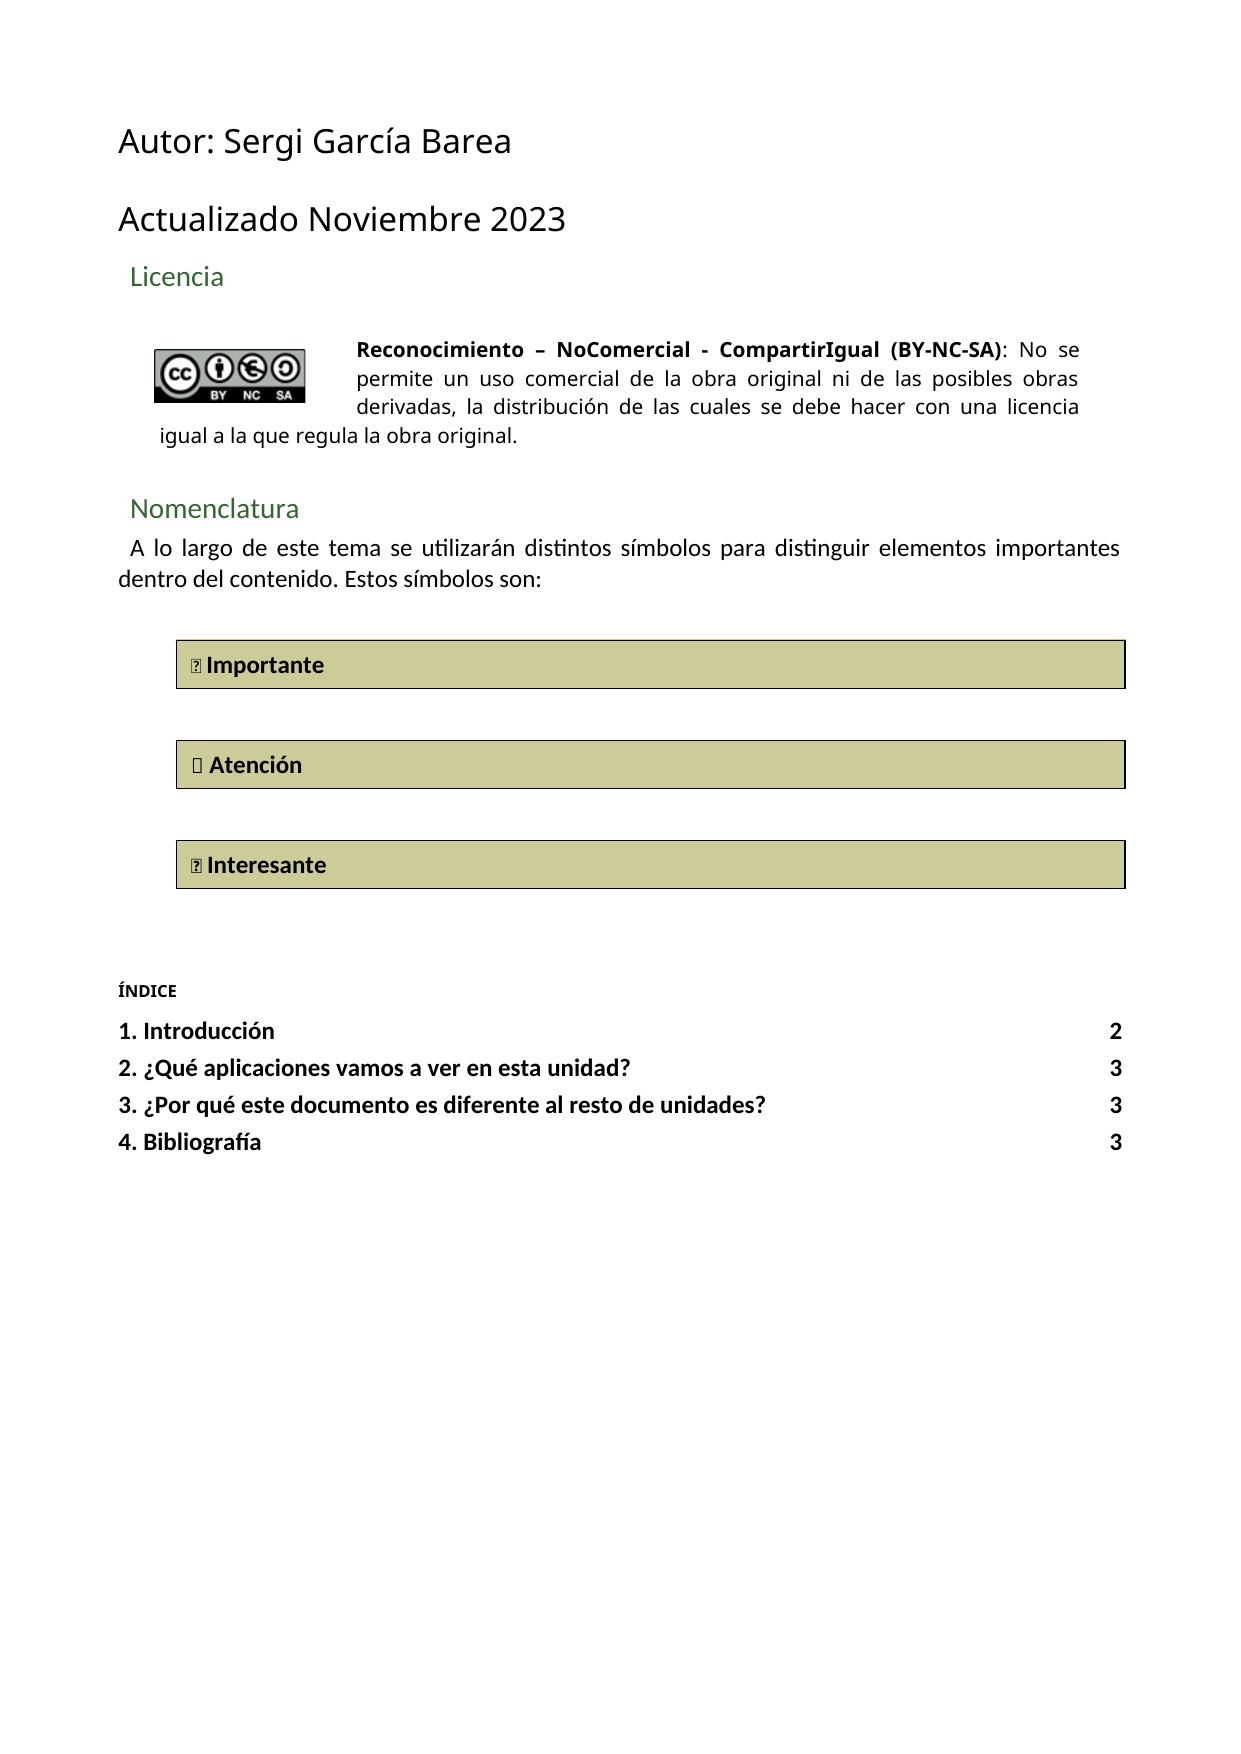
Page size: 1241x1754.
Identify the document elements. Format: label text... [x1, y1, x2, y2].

text 4. Bibliografía 3 [118, 1126, 1122, 1156]
text Reconocimiento – NoComercial - CompartirIgual (BY-NC-SA): No se permite un uso comercial de la obra original ni de las posibles obras derivadas, la distribución de las cuales se debe hacer con una licencia igual a la que regula la obra original. [159, 335, 1080, 449]
text ÍNDICE [118, 980, 1122, 1003]
text Actualizado Noviembre 2023 [118, 196, 1122, 241]
text 1. Introducción 2 [118, 1015, 1122, 1046]
text 3. ¿Por qué este documento es diferente al resto de unidades? 3 [118, 1089, 1122, 1119]
text 📖 Importante [177, 641, 1124, 688]
picture [154, 349, 306, 403]
text 2. ¿Qué aplicaciones vamos a ver en esta unidad? 3 [118, 1052, 1122, 1083]
text 💬 Interesante [177, 841, 1124, 888]
text Licencia [118, 258, 1122, 294]
text A lo largo de este tema se utilizarán distintos símbolos para distinguir elementos importantes dentro del contenido. Estos símbolos son: [118, 533, 1122, 594]
text ❕ Atención [177, 741, 1124, 788]
text Nomenclatura [118, 491, 1122, 526]
text Autor: Sergi García Barea [118, 118, 1122, 163]
